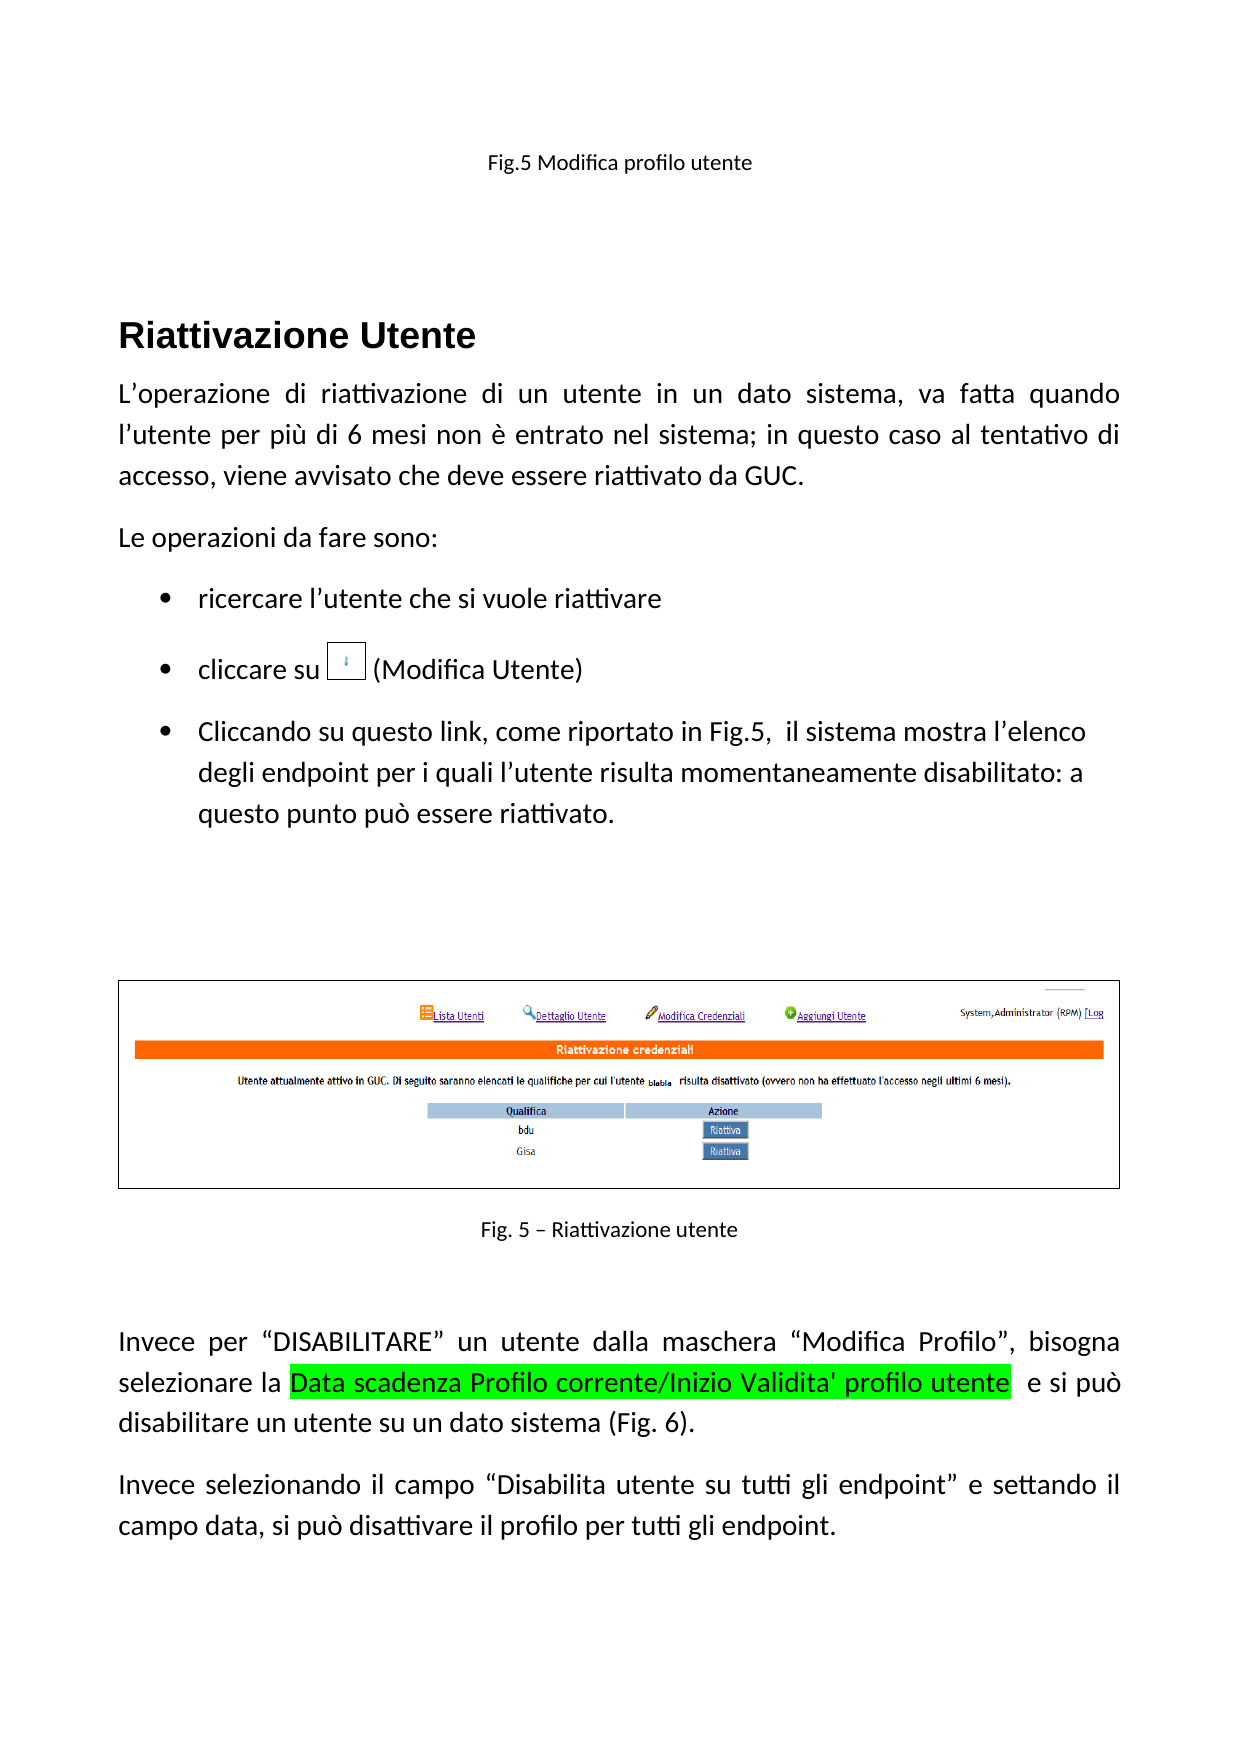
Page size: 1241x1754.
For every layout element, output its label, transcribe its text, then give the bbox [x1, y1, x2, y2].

subtitle Riattivazione Utente [118, 313, 1122, 356]
text Fig. 5 – Riattivazione utente [118, 1216, 1122, 1243]
list ricercare l’utente che si vuole riattivare [160, 581, 1122, 616]
text Invece per “DISABILITARE” un utente dalla maschera “Modifica Profilo”, bisogna selezionare la Data scadenza Profilo corrente/Inizio Validita' profilo utente e si può disabilitare un utente su un dato sistema (Fig. 6). [118, 1323, 1122, 1440]
text Fig.5 Modifica profilo utente [118, 148, 1122, 176]
text Le operazioni da fare sono: [118, 519, 1122, 554]
list Cliccando su questo link, come riportato in Fig.5, il sistema mostra l’elenco degli endpoint per i quali l’utente risulta momentaneamente disabilitato: a questo punto può essere riattivato. [160, 713, 1122, 831]
picture [343, 651, 350, 671]
text L’operazione di riattivazione di un utente in un dato sistema, va fatta quando l’utente per più di 6 mesi non è entrato nel sistema; in questo caso al tentativo di accesso, viene avvisato che deve essere riattivato da GUC. [118, 375, 1122, 493]
list cliccare su (Modifica Utente) [160, 642, 1122, 687]
picture [134, 989, 1104, 1181]
text Invece selezionando il campo “Disabilita utente su tutti gli endpoint” e settando il campo data, si può disattivare il profilo per tutti gli endpoint. [118, 1466, 1122, 1543]
